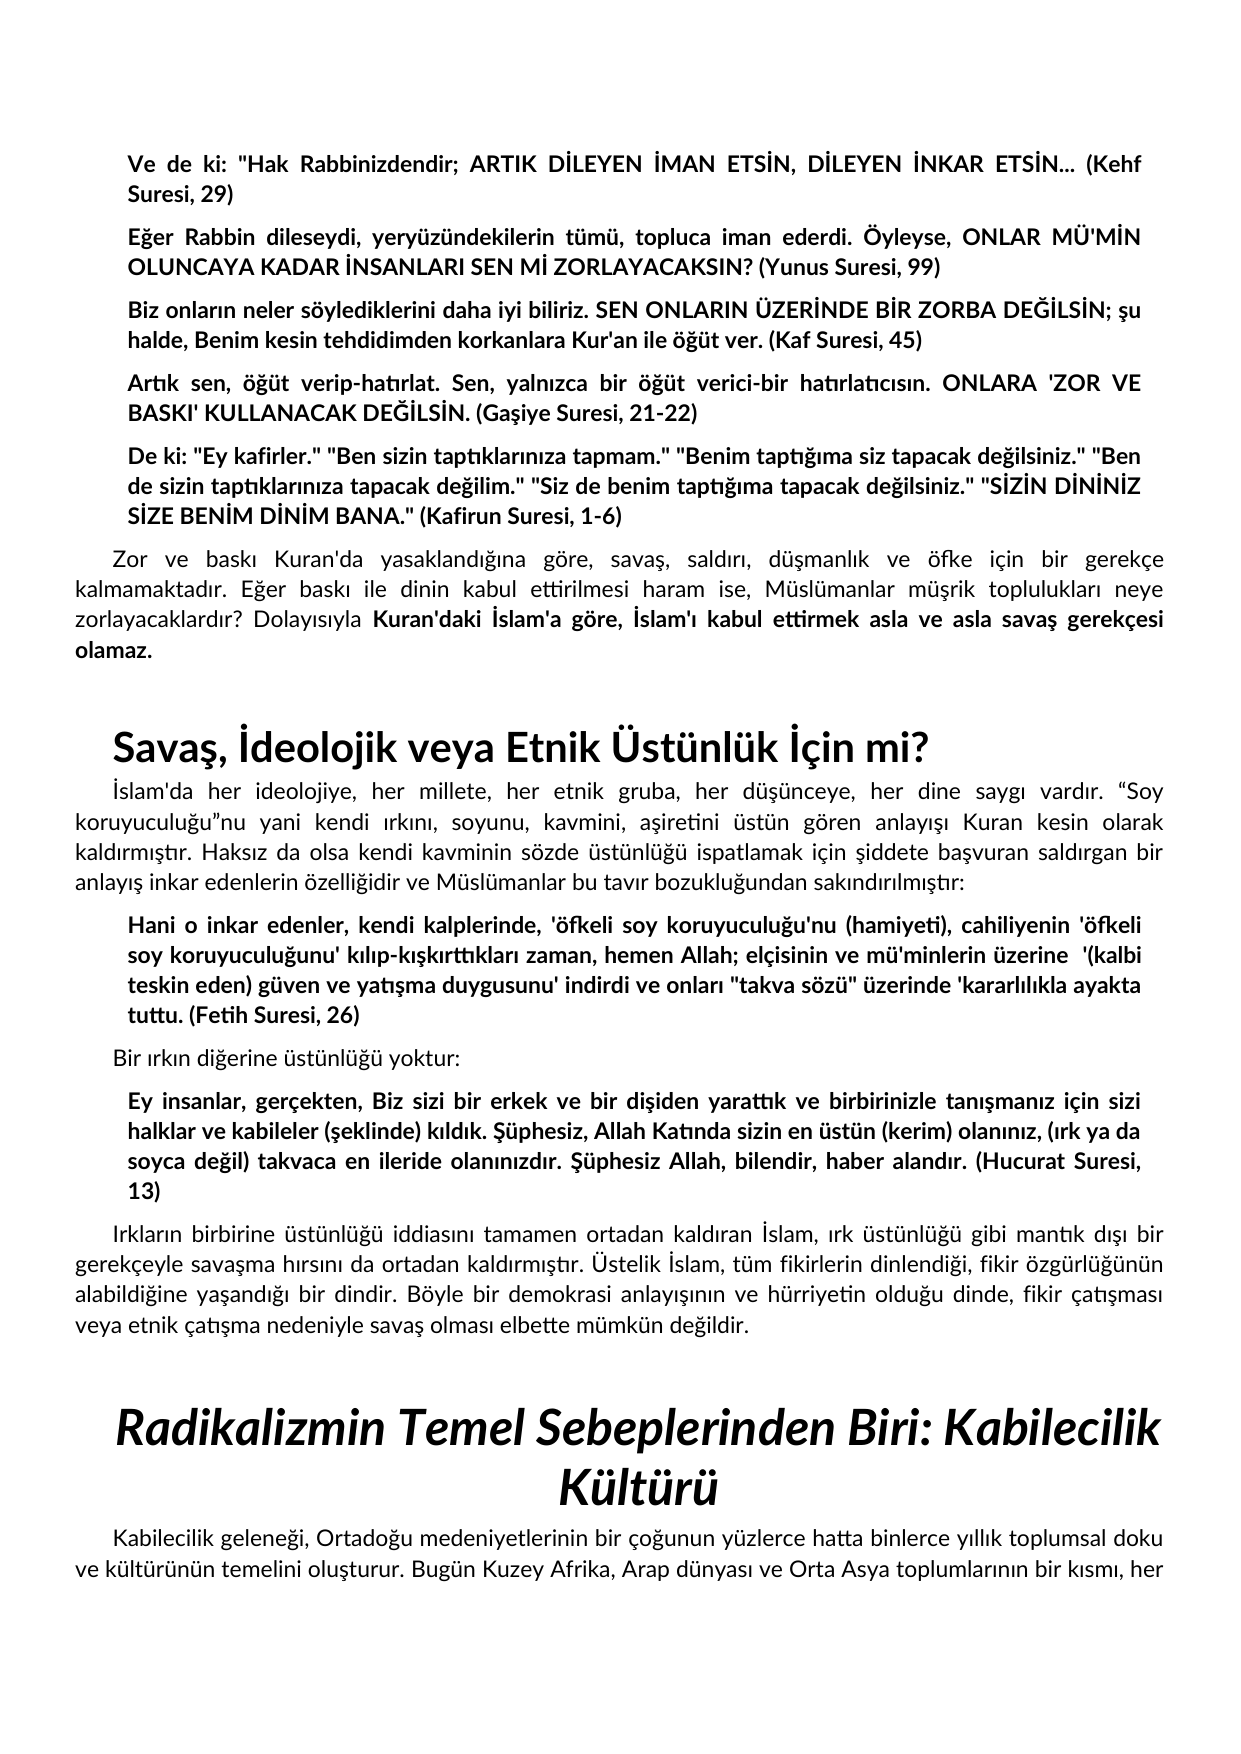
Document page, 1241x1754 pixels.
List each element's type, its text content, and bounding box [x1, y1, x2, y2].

text Zor ve baskı Kuran'da yasaklandığına göre, savaş, saldırı, düşmanlık ve öfke için bir gerekçe kalmamaktadır. Eğer baskı ile dinin kabul ettirilmesi haram ise, Müslümanlar müşrik toplulukları neye zorlayacaklardır? Dolayısıyla Kuran'daki İslam'a göre, İslam'ı kabul ettirmek asla ve asla savaş gerekçesi olamaz. [75, 545, 1165, 663]
text De ki: "Ey kafirler." "Ben sizin taptıklarınıza tapmam." "Benim taptığıma siz tapacak değilsiniz." "Ben de sizin taptıklarınıza tapacak değilim." "Siz de benim taptığıma tapacak değilsiniz." "SİZİN DİNİNİZ SİZE BENİM DİNİM BANA." (Kafirun Suresi, 1-6) [127, 442, 1143, 529]
subtitle Radikalizmin Temel Sebeplerinden Biri: Kabilecilik Kültürü [112, 1396, 1165, 1516]
text Hani o inkar edenler, kendi kalplerinde, 'öfkeli soy koruyuculuğu'nu (hamiyeti), cahiliyenin 'öfkeli soy koruyuculuğunu' kılıp-kışkırttıkları zaman, hemen Allah; elçisinin ve mü'minlerin üzerine '(kalbi teskin eden) güven ve yatışma duygusunu' indirdi ve onları "takva sözü" üzerinde 'kararlılıkla ayakta tuttu. (Fetih Suresi, 26) [127, 910, 1143, 1028]
text Kabilecilik geleneği, Ortadoğu medeniyetlerinin bir çoğunun yüzlerce hatta binlerce yıllık toplumsal doku ve kültürünün temelini oluşturur. Bugün Kuzey Afrika, Arap dünyası ve Orta Asya toplumlarının bir kısmı, her [75, 1524, 1165, 1582]
text Ey insanlar, gerçekten, Biz sizi bir erkek ve bir dişiden yarattık ve birbirinizle tanışmanız için sizi halklar ve kabileler (şeklinde) kıldık. Şüphesiz, Allah Katında sizin en üstün (kerim) olanınız, (ırk ya da soyca değil) takvaca en ileride olanınızdır. Şüphesiz Allah, bilendir, haber alandır. (Hucurat Suresi, 13) [127, 1086, 1143, 1204]
subtitle Savaş, İdeolojik veya Etnik Üstünlük İçin mi? [112, 721, 1165, 771]
text Ve de ki: "Hak Rabbinizdendir; ARTIK DİLEYEN İMAN ETSİN, DİLEYEN İNKAR ETSİN... (Kehf Suresi, 29) [127, 150, 1143, 208]
text Biz onların neler söylediklerini daha iyi biliriz. SEN ONLARIN ÜZERİNDE BİR ZORBA DEĞİLSİN; şu halde, Benim kesin tehdidimden korkanlara Kur'an ile öğüt ver. (Kaf Suresi, 45) [127, 296, 1143, 353]
text Bir ırkın diğerine üstünlüğü yoktur: [75, 1044, 1165, 1071]
text İslam'da her ideolojiye, her millete, her etnik gruba, her düşünceye, her dine saygı vardır. “Soy koruyuculuğu”nu yani kendi ırkını, soyunu, kavmini, aşiretini üstün gören anlayışı Kuran kesin olarak kaldırmıştır. Haksız da olsa kendi kavminin sözde üstünlüğü ispatlamak için şiddete başvuran saldırgan bir anlayış inkar edenlerin özelliğidir ve Müslümanlar bu tavır bozukluğundan sakındırılmıştır: [75, 777, 1165, 895]
text Eğer Rabbin dileseydi, yeryüzündekilerin tümü, topluca iman ederdi. Öyleyse, ONLAR MÜ'MİN OLUNCAYA KADAR İNSANLARI SEN Mİ ZORLAYACAKSIN? (Yunus Suresi, 99) [127, 223, 1143, 281]
text Artık sen, öğüt verip-hatırlat. Sen, yalnızca bir öğüt verici-bir hatırlatıcısın. ONLARA 'ZOR VE BASKI' KULLANACAK DEĞİLSİN. (Gaşiye Suresi, 21-22) [127, 369, 1143, 426]
text Irkların birbirine üstünlüğü iddiasını tamamen ortadan kaldıran İslam, ırk üstünlüğü gibi mantık dışı bir gerekçeyle savaşma hırsını da ortadan kaldırmıştır. Üstelik İslam, tüm fikirlerin dinlendiği, fikir özgürlüğünün alabildiğine yaşandığı bir dindir. Böyle bir demokrasi anlayışının ve hürriyetin olduğu dinde, fikir çatışması veya etnik çatışma nedeniyle savaş olması elbette mümkün değildir. [75, 1220, 1165, 1338]
